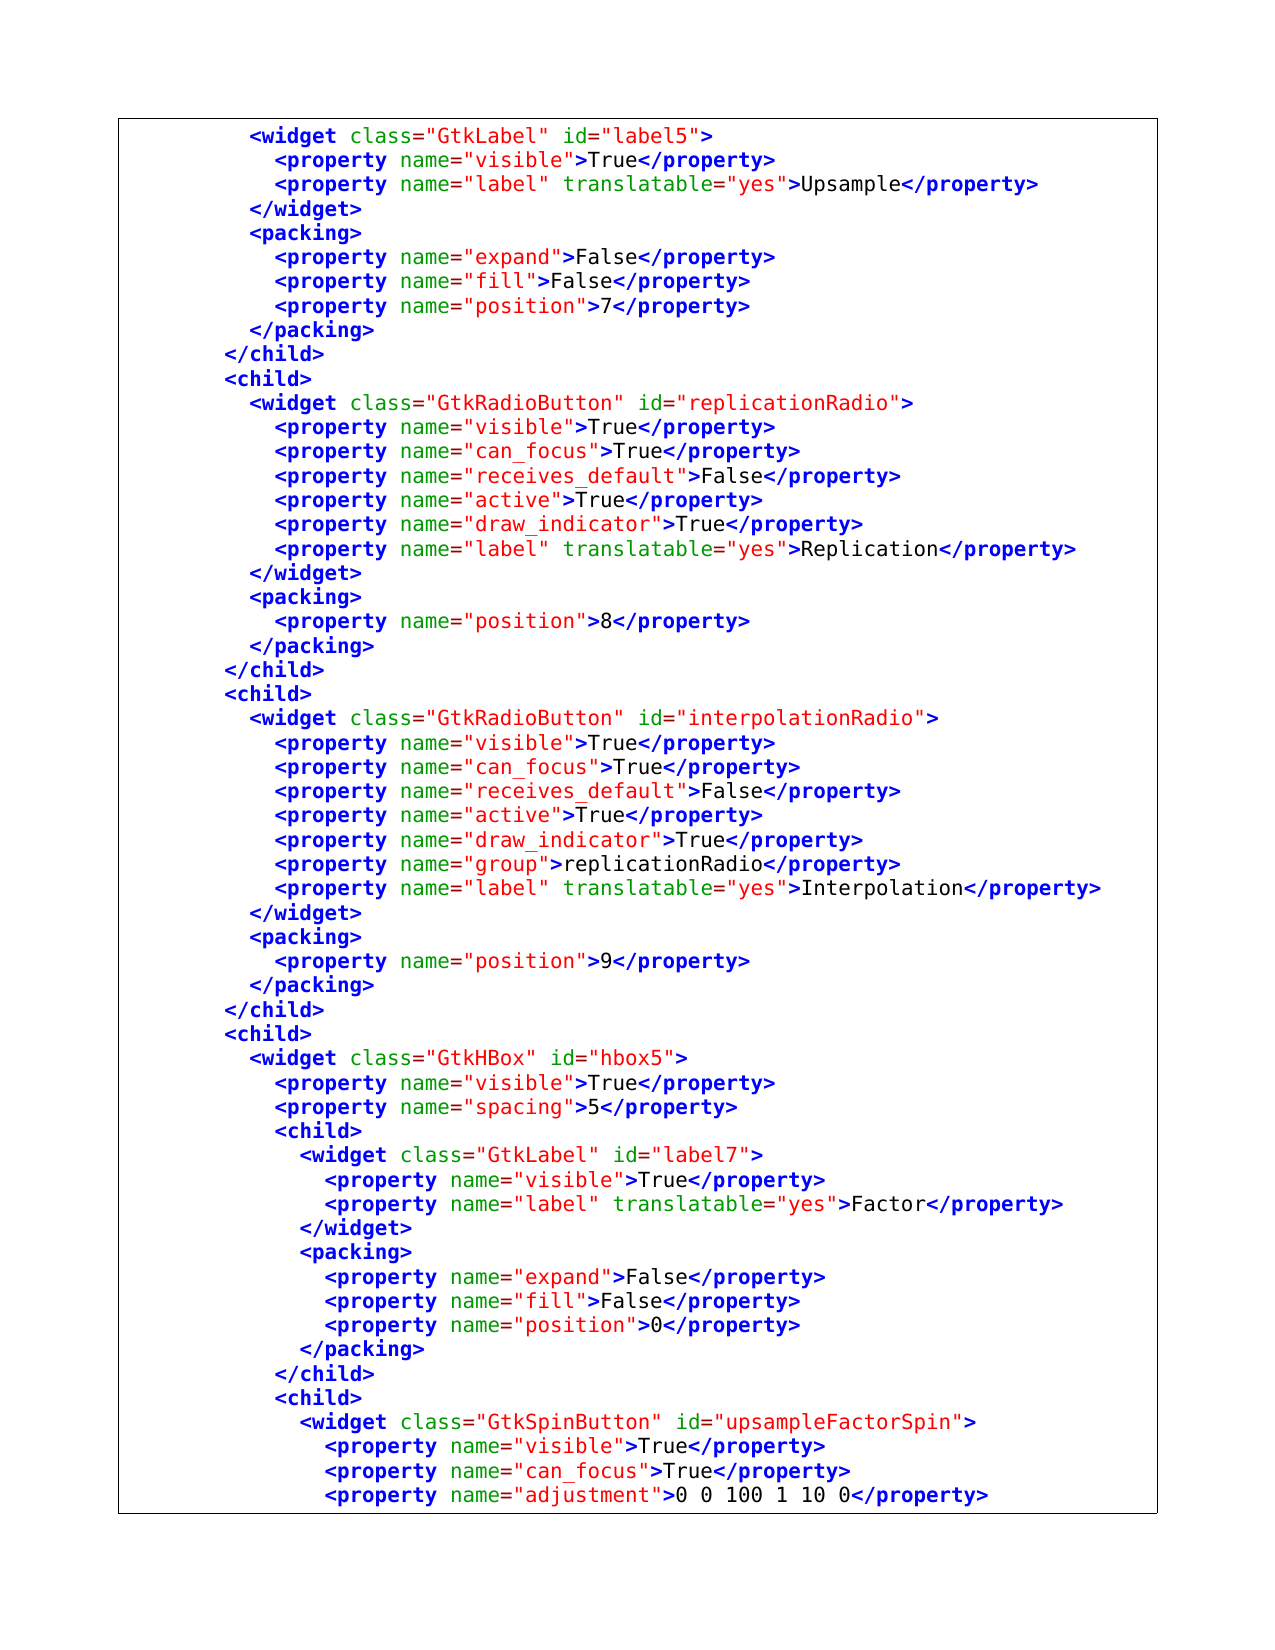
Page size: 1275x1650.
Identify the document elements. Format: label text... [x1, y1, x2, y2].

table_header <widget class="GtkLabel" id="label5"> <property name="visible">True</property> <property name="label" translatable="yes">Upsample</property> </widget> <packing> <property name="expand">False</property> <property name="fill">False</property> <property name="position">7</property> </packing> </child> <child> <widget class="GtkRadioButton" id="replicationRadio"> <property name="visible">True</property> <property name="can_focus">True</property> <property name="receives_default">False</property> <property name="active">True</property> <property name="draw_indicator">True</property> <property name="label" translatable="yes">Replication</property> </widget> <packing> <property name="position">8</property> </packing> </child> <child> <widget class="GtkRadioButton" id="interpolationRadio"> <property name="visible">True</property> <property name="can_focus">True</property> <property name="receives_default">False</property> <property name="active">True</property> <property name="draw_indicator">True</property> <property name="group">replicationRadio</property> <property name="label" translatable="yes">Interpolation</property> </widget> <packing> <property name="position">9</property> </packing> </child> <child> <widget class="GtkHBox" id="hbox5"> <property name="visible">True</property> <property name="spacing">5</property> <child> <widget class="GtkLabel" id="label7"> <property name="visible">True</property> <property name="label" translatable="yes">Factor</property> </widget> <packing> <property name="expand">False</property> <property name="fill">False</property> <property name="position">0</property> </packing> </child> <child> <widget class="GtkSpinButton" id="upsampleFactorSpin"> <property name="visible">True</property> <property name="can_focus">True</property> <property name="adjustment">0 0 100 1 10 0</property> [119, 119, 1157, 1513]
